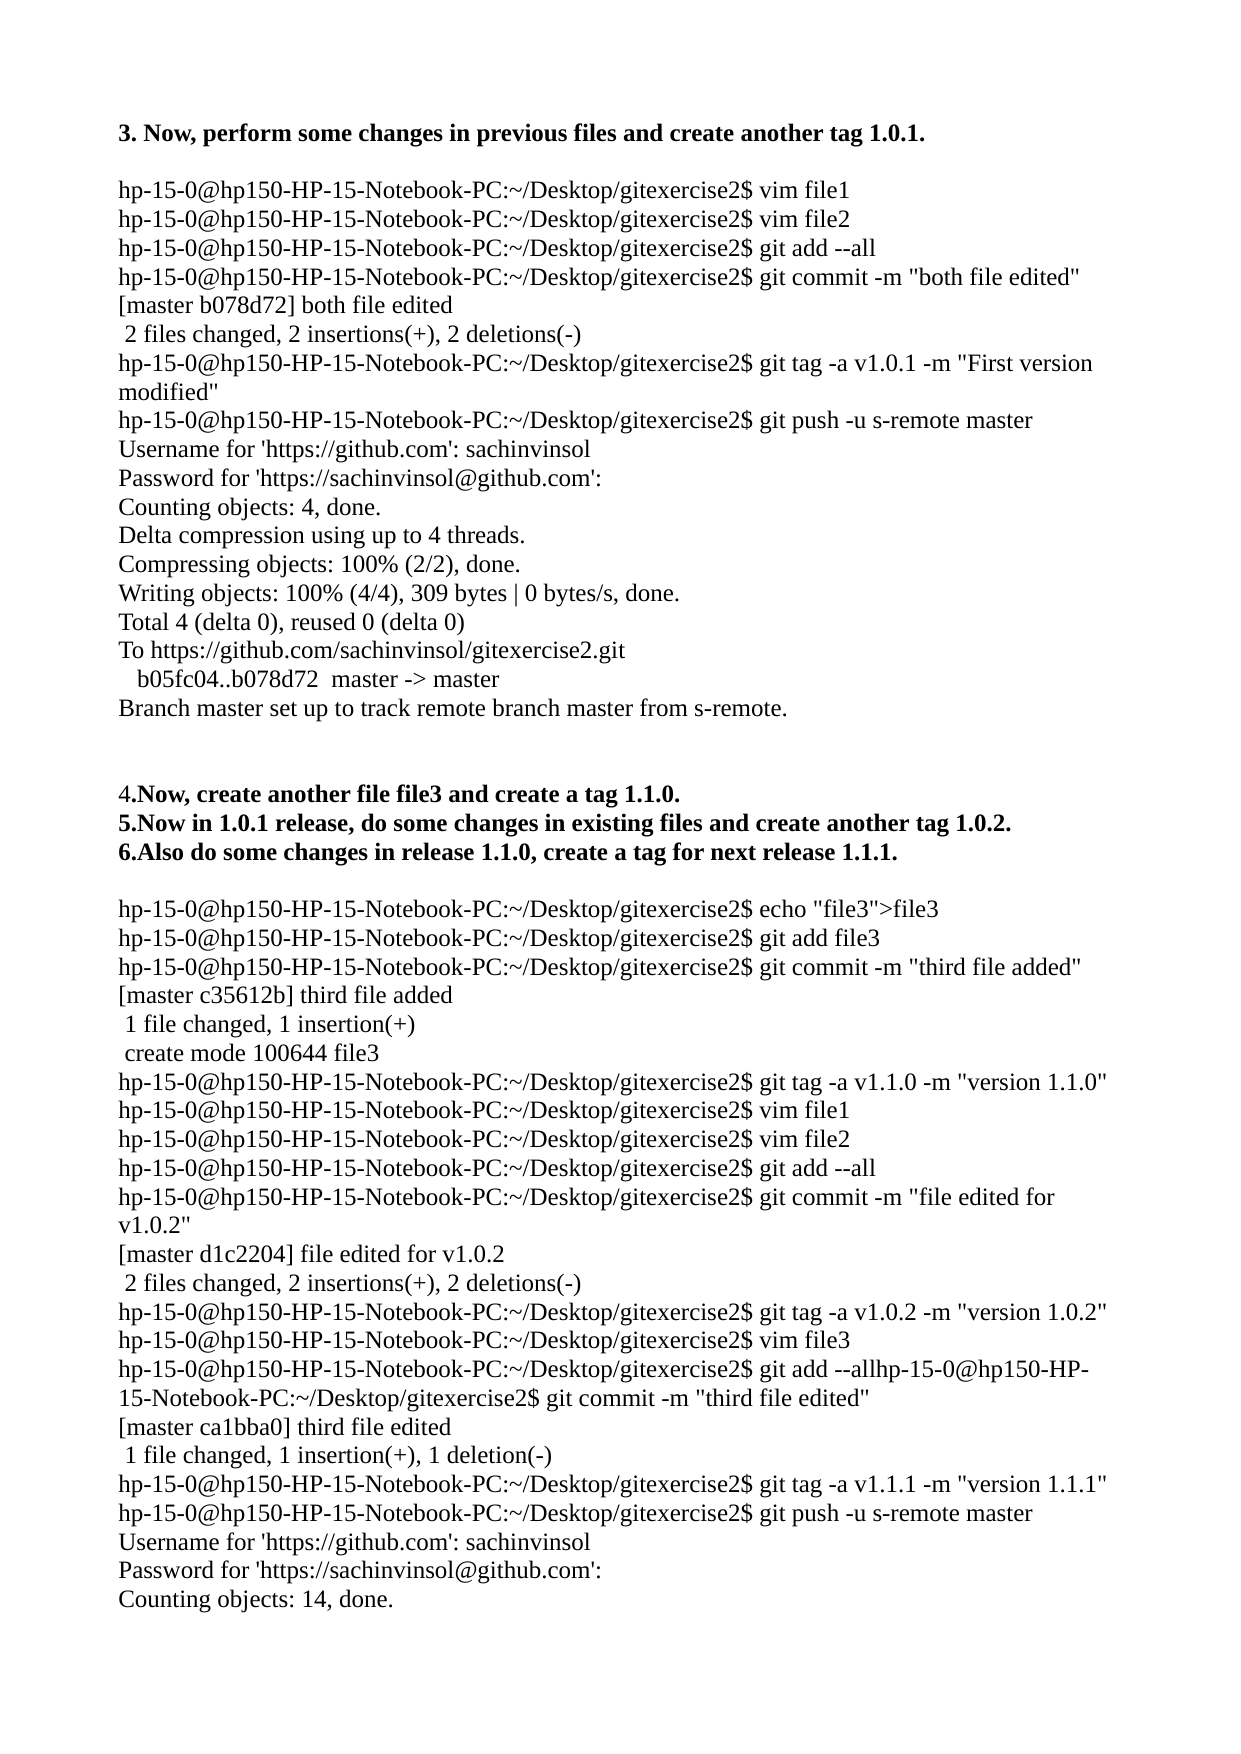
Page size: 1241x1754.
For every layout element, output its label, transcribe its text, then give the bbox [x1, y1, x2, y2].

text [master c35612b] third file added [118, 981, 1122, 1009]
text Writing objects: 100% (4/4), 309 bytes | 0 bytes/s, done. [118, 578, 1122, 607]
text 2 files changed, 2 insertions(+), 2 deletions(-) [118, 1268, 1122, 1297]
text hp-15-0@hp150-HP-15-Notebook-PC:~/Desktop/gitexercise2$ vim file2 [118, 204, 1122, 233]
text Total 4 (delta 0), reused 0 (delta 0) [118, 607, 1122, 636]
text Counting objects: 4, done. [118, 492, 1122, 521]
text [master ca1bba0] third file edited [118, 1412, 1122, 1441]
text hp-15-0@hp150-HP-15-Notebook-PC:~/Desktop/gitexercise2$ vim file1 [118, 176, 1122, 204]
text hp-15-0@hp150-HP-15-Notebook-PC:~/Desktop/gitexercise2$ vim file3 [118, 1326, 1122, 1354]
text hp-15-0@hp150-HP-15-Notebook-PC:~/Desktop/gitexercise2$ git commit -m "file edited for v1.0.2" [118, 1182, 1122, 1239]
text hp-15-0@hp150-HP-15-Notebook-PC:~/Desktop/gitexercise2$ git add --all [118, 233, 1122, 262]
text hp-15-0@hp150-HP-15-Notebook-PC:~/Desktop/gitexercise2$ git push -u s-remote master [118, 406, 1122, 434]
text hp-15-0@hp150-HP-15-Notebook-PC:~/Desktop/gitexercise2$ vim file1 [118, 1096, 1122, 1124]
text Password for 'https://sachinvinsol@github.com': [118, 463, 1122, 492]
text hp-15-0@hp150-HP-15-Notebook-PC:~/Desktop/gitexercise2$ git tag -a v1.0.1 -m "First version modified" [118, 348, 1122, 406]
text 6.Also do some changes in release 1.1.0, create a tag for next release 1.1.1. [118, 837, 1122, 866]
text Password for 'https://sachinvinsol@github.com': [118, 1556, 1122, 1584]
text 3. Now, perform some changes in previous files and create another tag 1.0.1. [118, 118, 1122, 147]
text 4.Now, create another file file3 and create a tag 1.1.0. [118, 779, 1122, 808]
text hp-15-0@hp150-HP-15-Notebook-PC:~/Desktop/gitexercise2$ git tag -a v1.0.2 -m "version 1.0.2" [118, 1297, 1122, 1326]
text To https://github.com/sachinvinsol/gitexercise2.git [118, 636, 1122, 664]
text Compressing objects: 100% (2/2), done. [118, 549, 1122, 578]
text Branch master set up to track remote branch master from s-remote. [118, 693, 1122, 722]
text 2 files changed, 2 insertions(+), 2 deletions(-) [118, 319, 1122, 348]
text 1 file changed, 1 insertion(+), 1 deletion(-) [118, 1441, 1122, 1469]
text b05fc04..b078d72 master -> master [118, 664, 1122, 693]
text hp-15-0@hp150-HP-15-Notebook-PC:~/Desktop/gitexercise2$ vim file2 [118, 1124, 1122, 1153]
text [master d1c2204] file edited for v1.0.2 [118, 1239, 1122, 1268]
text Username for 'https://github.com': sachinvinsol [118, 434, 1122, 463]
text 1 file changed, 1 insertion(+) [118, 1009, 1122, 1038]
text hp-15-0@hp150-HP-15-Notebook-PC:~/Desktop/gitexercise2$ echo "file3">file3 [118, 894, 1122, 923]
text hp-15-0@hp150-HP-15-Notebook-PC:~/Desktop/gitexercise2$ git commit -m "third file added" [118, 952, 1122, 981]
text hp-15-0@hp150-HP-15-Notebook-PC:~/Desktop/gitexercise2$ git push -u s-remote master [118, 1498, 1122, 1527]
text Username for 'https://github.com': sachinvinsol [118, 1527, 1122, 1556]
text 5.Now in 1.0.1 release, do some changes in existing files and create another tag 1.0.2. [118, 808, 1122, 837]
text hp-15-0@hp150-HP-15-Notebook-PC:~/Desktop/gitexercise2$ git add --all [118, 1153, 1122, 1182]
text hp-15-0@hp150-HP-15-Notebook-PC:~/Desktop/gitexercise2$ git add file3 [118, 923, 1122, 952]
text hp-15-0@hp150-HP-15-Notebook-PC:~/Desktop/gitexercise2$ git commit -m "both file edited" [118, 262, 1122, 291]
text hp-15-0@hp150-HP-15-Notebook-PC:~/Desktop/gitexercise2$ git tag -a v1.1.0 -m "version 1.1.0" [118, 1067, 1122, 1096]
text [master b078d72] both file edited [118, 291, 1122, 319]
text hp-15-0@hp150-HP-15-Notebook-PC:~/Desktop/gitexercise2$ git tag -a v1.1.1 -m "version 1.1.1" [118, 1469, 1122, 1498]
text Counting objects: 14, done. [118, 1584, 1122, 1613]
text hp-15-0@hp150-HP-15-Notebook-PC:~/Desktop/gitexercise2$ git add --allhp-15-0@hp150-HP-15-Notebook-PC:~/Desktop/gitexercise2$ git commit -m "third file edited" [118, 1354, 1122, 1412]
text Delta compression using up to 4 threads. [118, 521, 1122, 549]
text create mode 100644 file3 [118, 1038, 1122, 1067]
